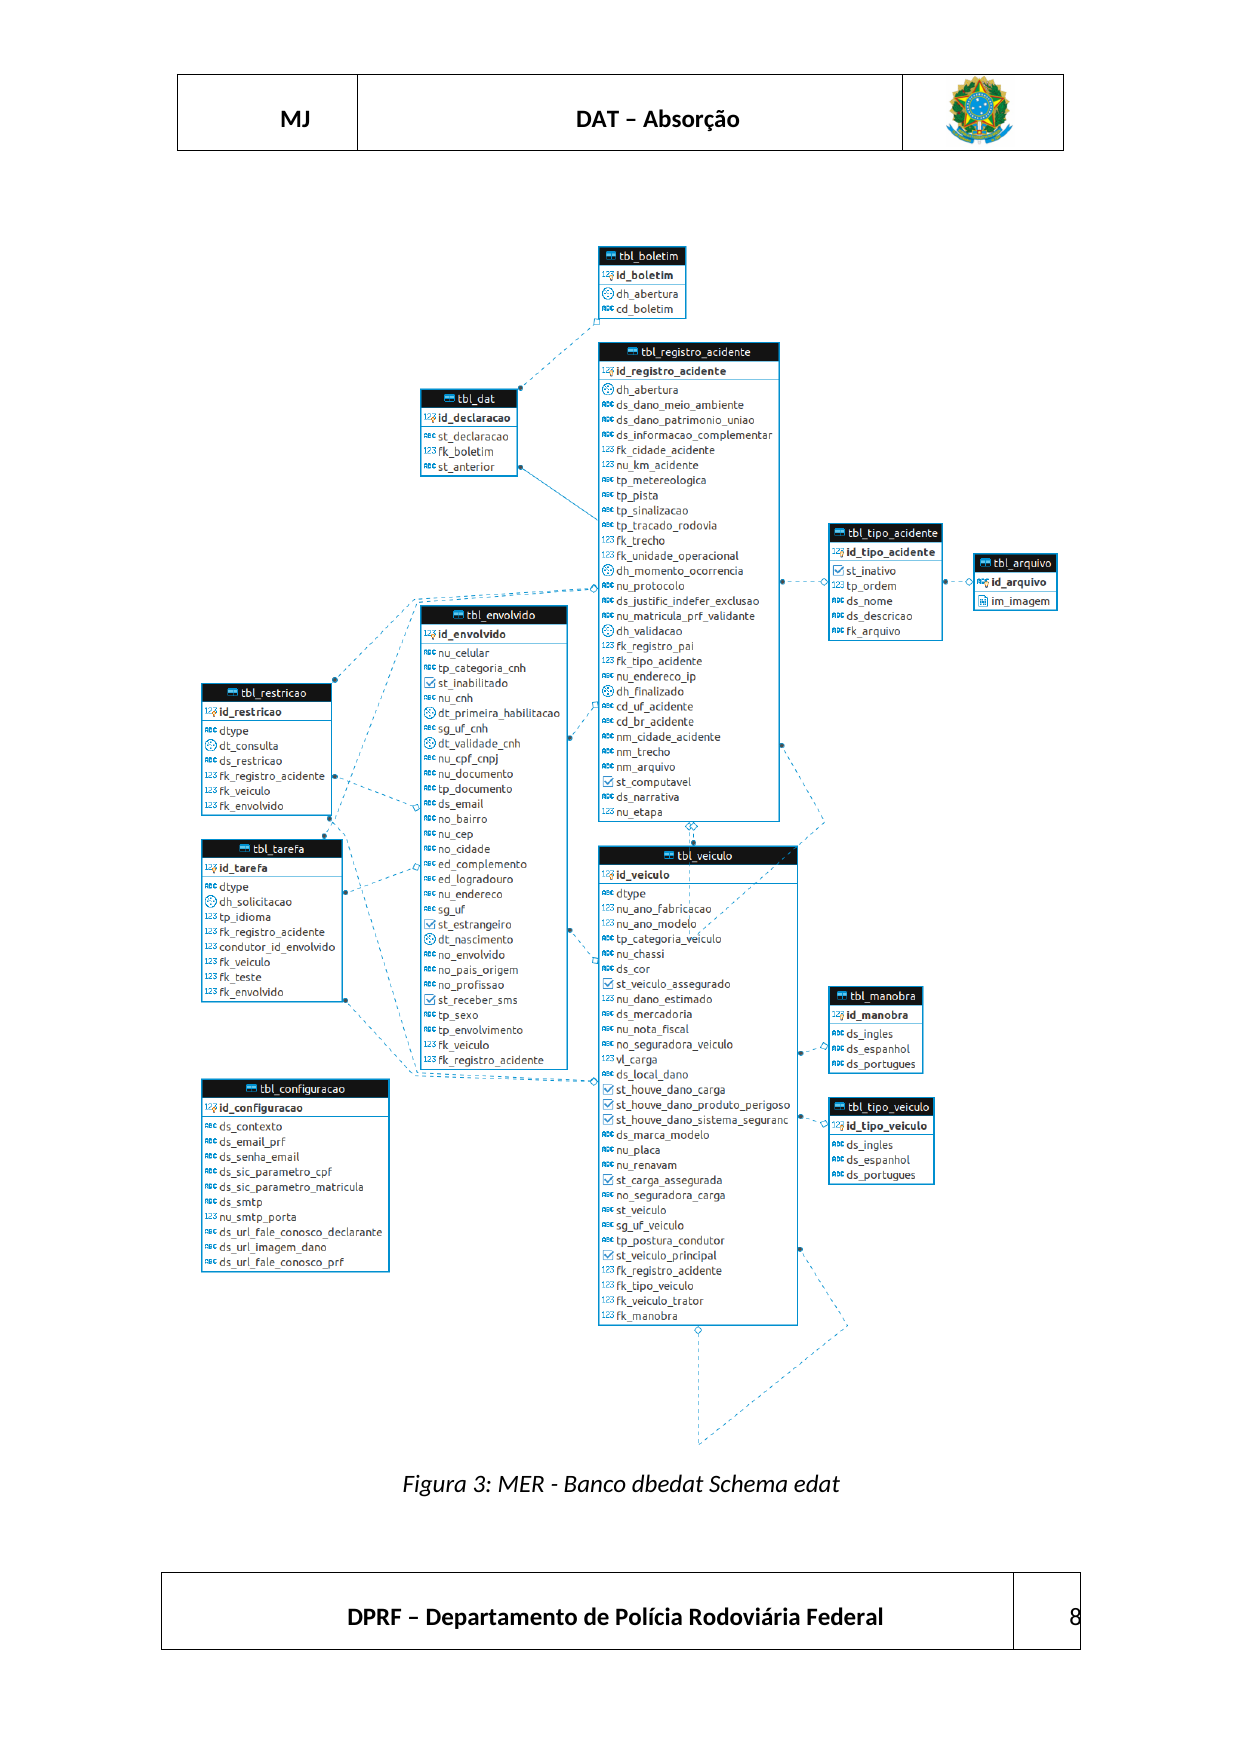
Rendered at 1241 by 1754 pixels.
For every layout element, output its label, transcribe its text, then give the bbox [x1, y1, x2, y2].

picture [178, 223, 1064, 1453]
text Figura 3: MER - Banco dbedat Schema edat [178, 1453, 1064, 1499]
picture [944, 75, 1020, 149]
